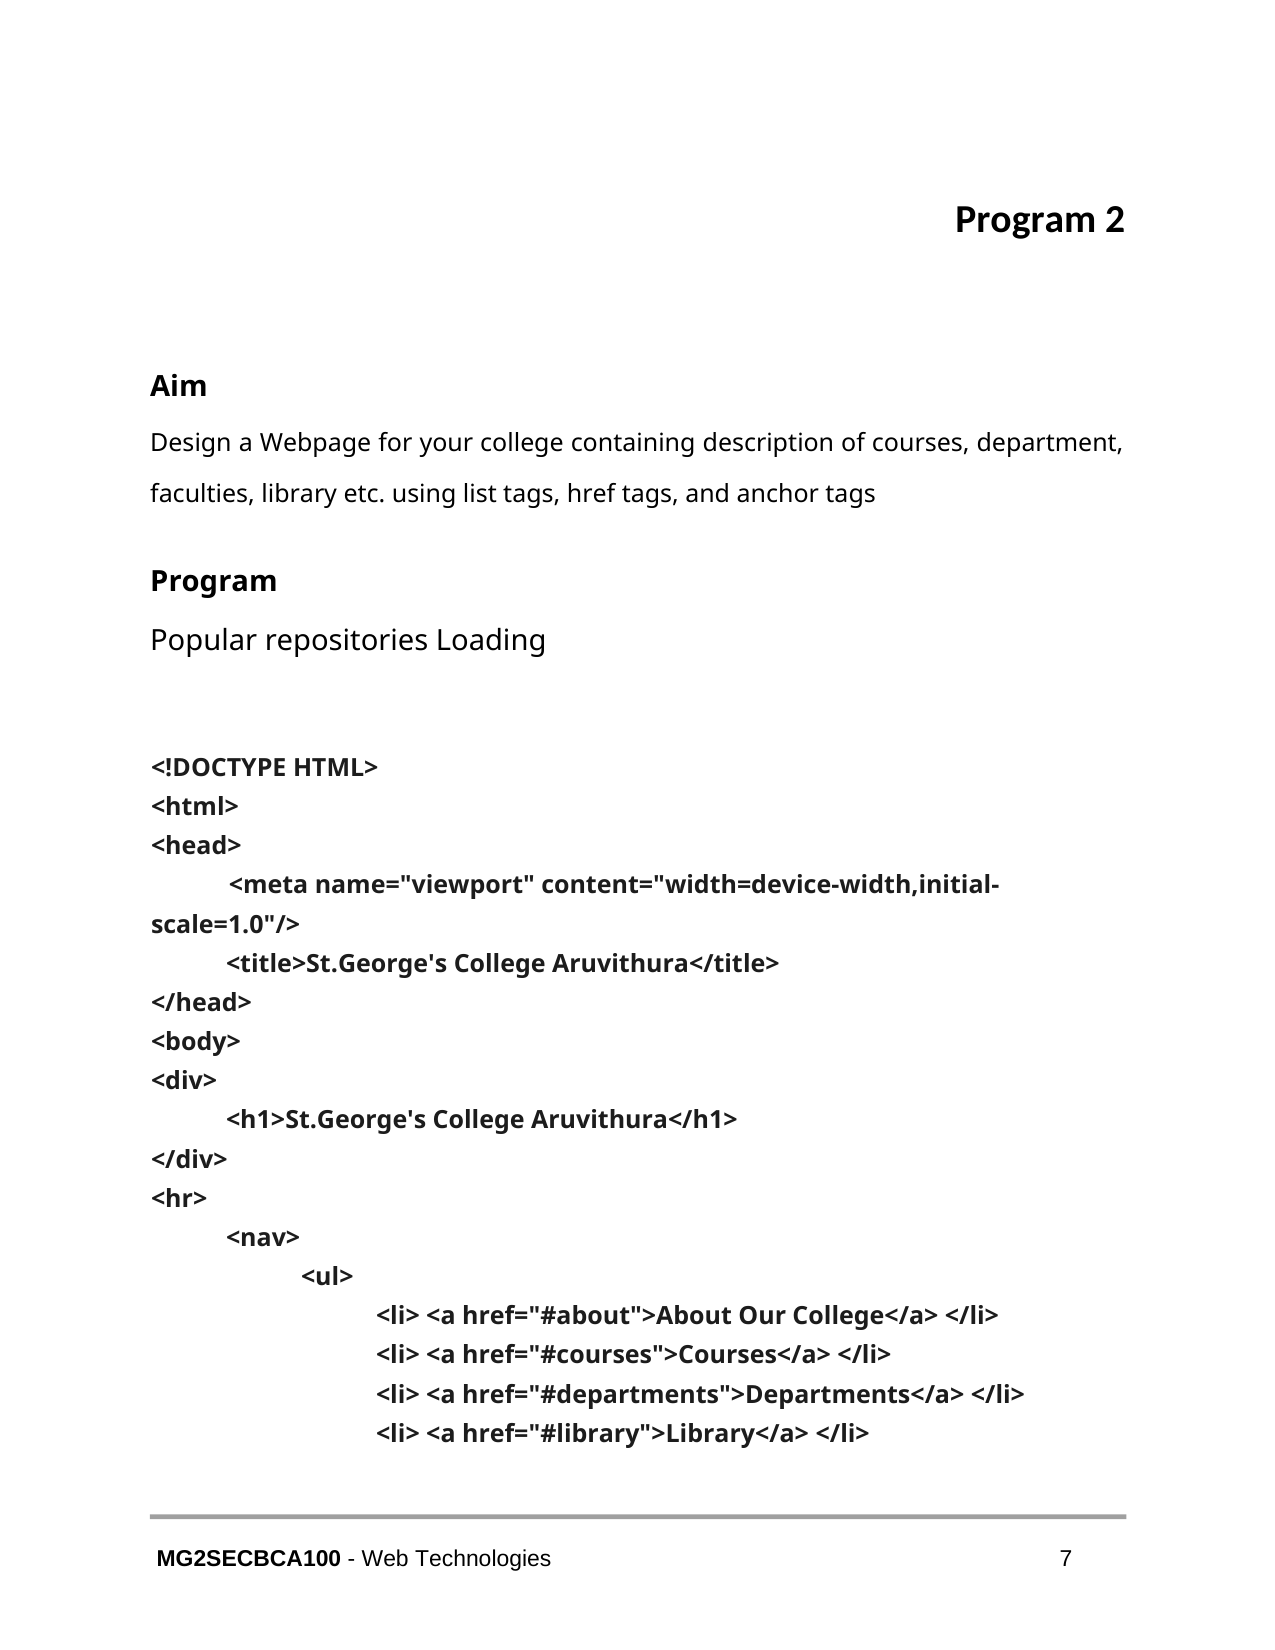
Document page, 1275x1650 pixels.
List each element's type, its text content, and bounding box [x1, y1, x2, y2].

text Design‬ ‭a‬ ‭Webpage‬ ‭for‬ ‭your‬ ‭college‬ ‭containing‬ ‭description‬ ‭of‬ ‭courses,‬ department, faculties, library etc. using list tags, href tags, and anchor tags [150, 425, 1125, 510]
text Aim [150, 365, 1125, 405]
text Program 2 [150, 194, 1125, 242]
subtitle Popular repositories Loading [150, 619, 1125, 659]
text Program [150, 560, 1125, 599]
table_header <!DOCTYPE HTML> <html> <head> <meta name="viewport" content="width=device-width,initial-scale=1.0"/> <title>St.George's College Aruvithura</title> </head> <body> <div> <h1>St.George's College Aruvithura</h1> </div> <hr> <nav> <ul> <li> <a href="#about">About Our College</a> </li> <li> <a href="#courses">Courses</a> </li> <li> <a href="#departments">Departments</a> </li> <li> <a href="#library">Library</a> </li> [140, 711, 1110, 1454]
